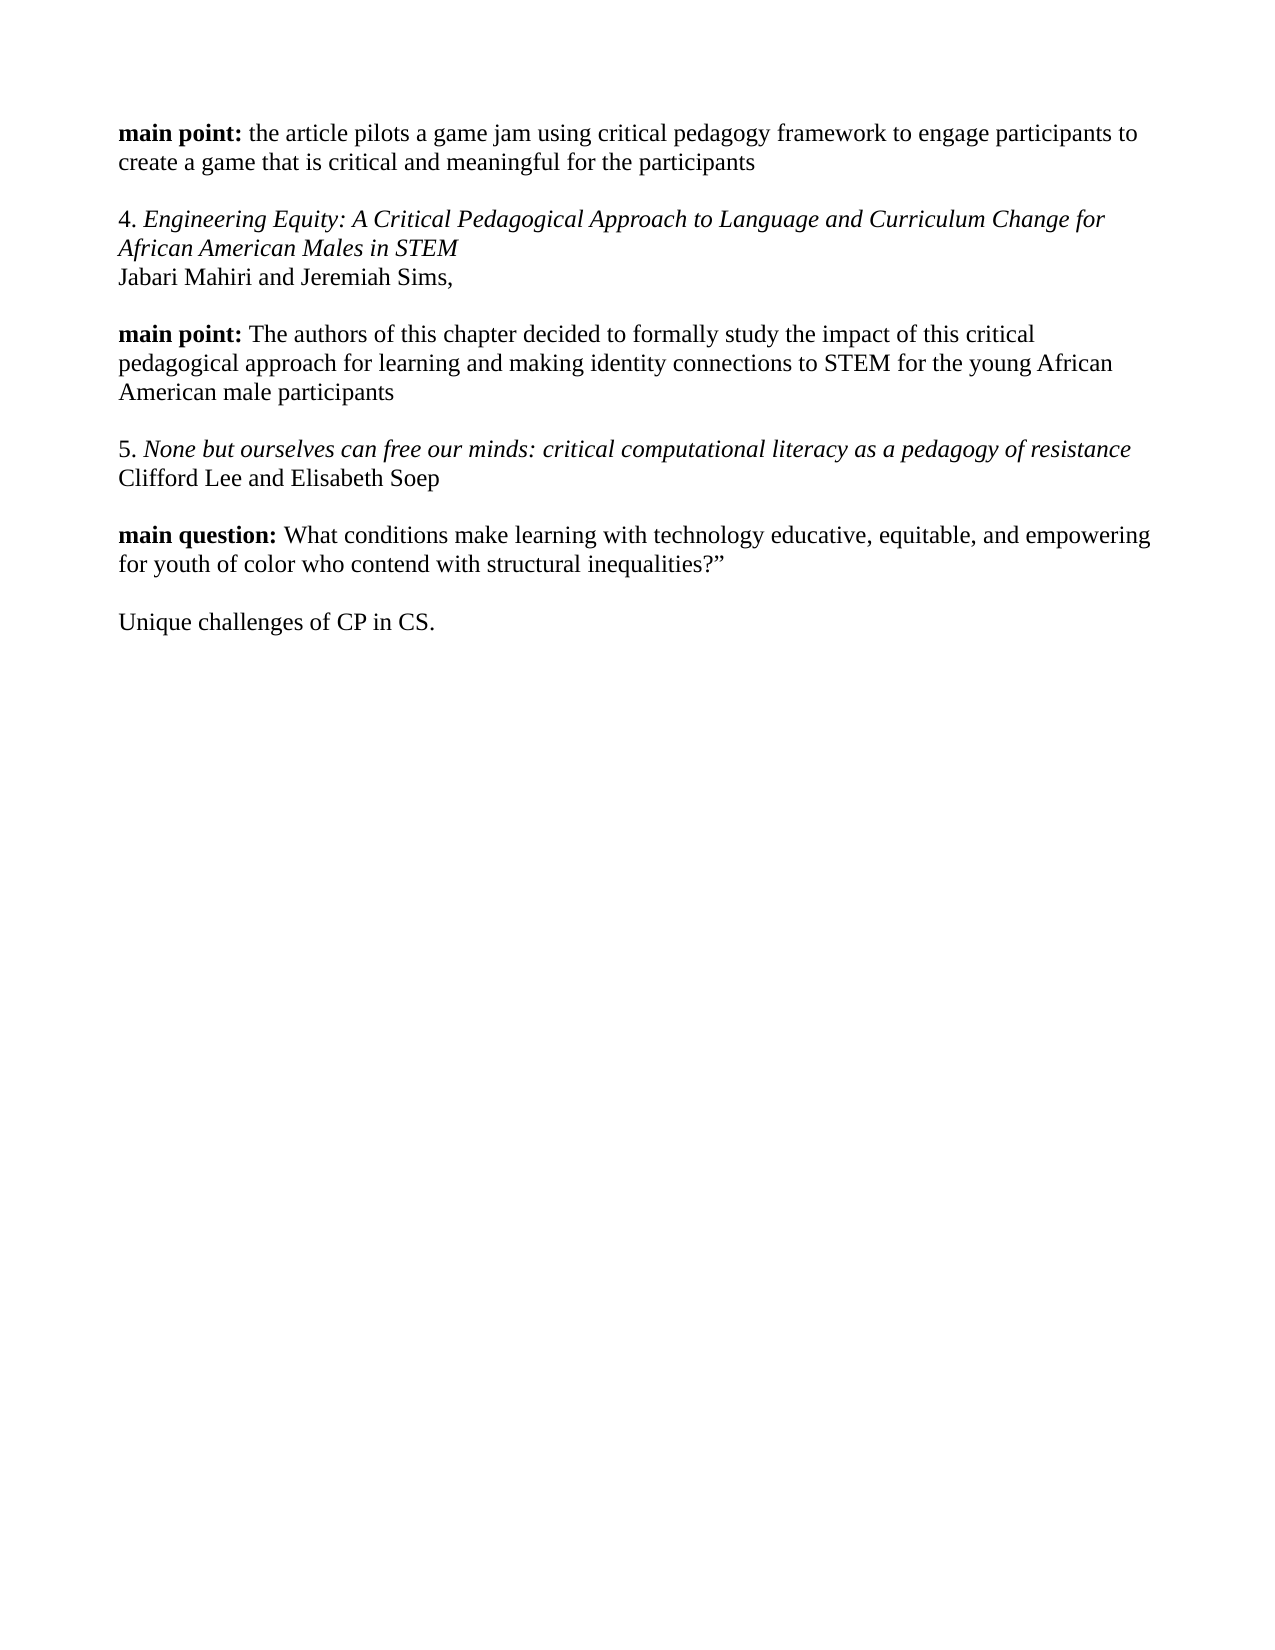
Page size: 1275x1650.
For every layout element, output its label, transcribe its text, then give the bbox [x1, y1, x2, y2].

text Unique challenges of CP in CS. [118, 607, 1157, 636]
text main point: The authors of this chapter decided to formally study the impact of this critical pedagogical approach for learning and making identity connections to STEM for the young African American male participants [118, 319, 1157, 406]
text Clifford Lee and Elisabeth Soep [118, 463, 1157, 492]
text Jabari Mahiri and Jeremiah Sims, [118, 262, 1157, 291]
text main point: the article pilots a game jam using critical pedagogy framework to engage participants to create a game that is critical and meaningful for the participants [118, 118, 1157, 176]
text 5. None but ourselves can free our minds: critical computational literacy as a pedagogy of resistance [118, 434, 1157, 463]
text main question: What conditions make learning with technology educative, equitable, and empowering for youth of color who contend with structural inequalities?” [118, 521, 1157, 578]
text 4. Engineering Equity: A Critical Pedagogical Approach to Language and Curriculum Change for African American Males in STEM [118, 204, 1157, 262]
